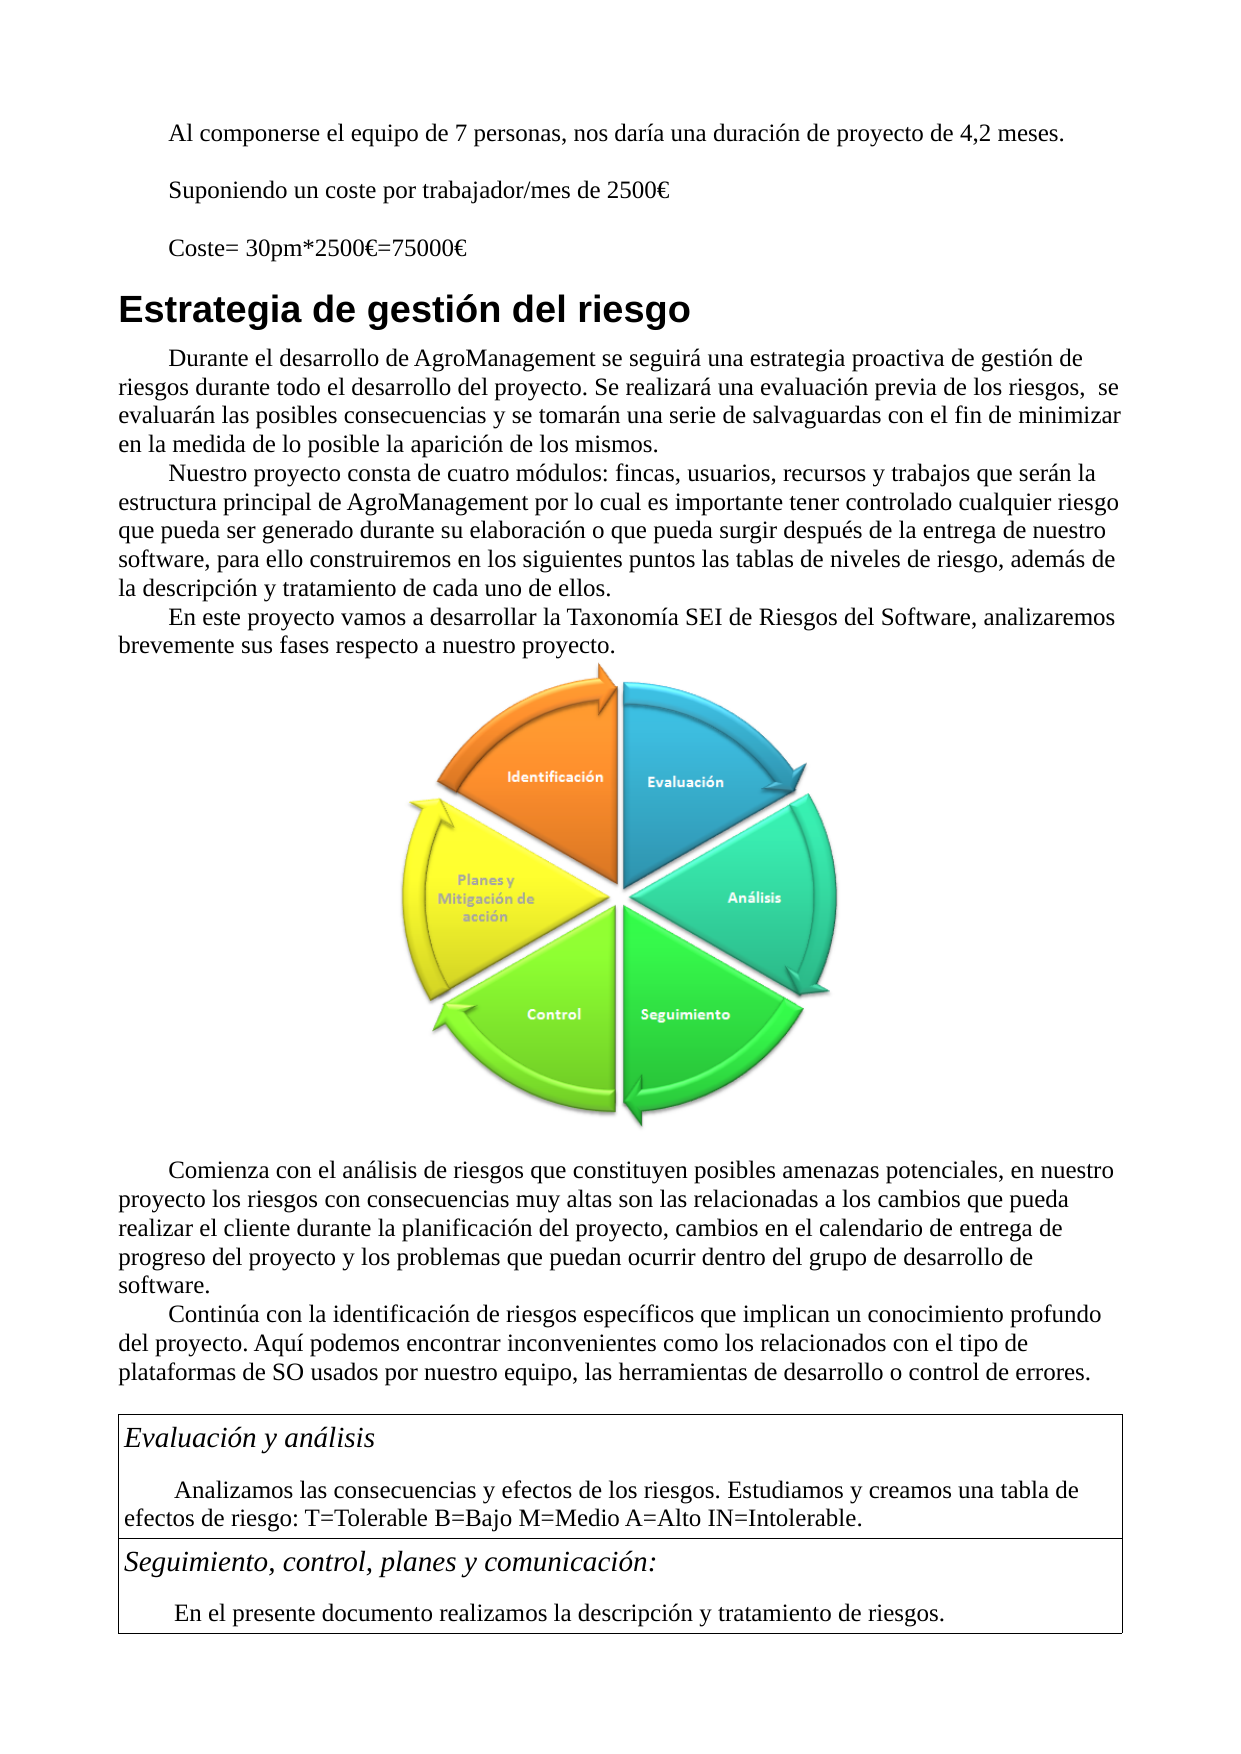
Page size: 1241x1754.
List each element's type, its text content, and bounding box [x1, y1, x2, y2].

text Continúa con la identificación de riesgos específicos que implican un conocimiento profundo del proyecto. Aquí podemos encontrar inconvenientes como los relacionados con el tipo de plataformas de SO usados por nuestro equipo, las herramientas de desarrollo o control de errores. [118, 1299, 1122, 1385]
text En este proyecto vamos a desarrollar la Taxonomía SEI de Riesgos del Software, analizaremos brevemente sus fases respecto a nuestro proyecto. [118, 602, 1122, 659]
table_header Evaluación y análisis Analizamos las consecuencias y efectos de los riesgos. Estudiamos y creamos una tabla de efectos de riesgo: T=Tolerable B=Bajo M=Medio A=Alto IN=Intolerable. [119, 1415, 1122, 1538]
text Durante el desarrollo de AgroManagement se seguirá una estrategia proactiva de gestión de riesgos durante todo el desarrollo del proyecto. Se realizará una evaluación previa de los riesgos, se evaluarán las posibles consecuencias y se tomarán una serie de salvaguardas con el fin de minimizar en la medida de lo posible la aparición de los mismos. [118, 343, 1122, 458]
text Nuestro proyecto consta de cuatro módulos: fincas, usuarios, recursos y trabajos que serán la estructura principal de AgroManagement por lo cual es importante tener controlado cualquier riesgo que pueda ser generado durante su elaboración o que pueda surgir después de la entrega de nuestro software, para ello construiremos en los siguientes puntos las tablas de niveles de riesgo, además de la descripción y tratamiento de cada uno de ellos. [118, 458, 1122, 602]
text Al componerse el equipo de 7 personas, nos daría una duración de proyecto de 4,2 meses. [118, 118, 1122, 147]
text Coste= 30pm*2500€=75000€ [118, 233, 1122, 262]
text Comienza con el análisis de riesgos que constituyen posibles amenazas potenciales, en nuestro proyecto los riesgos con consecuencias muy altas son las relacionadas a los cambios que pueda realizar el cliente durante la planificación del proyecto, cambios en el calendario de entrega de progreso del proyecto y los problemas que puedan ocurrir dentro del grupo de desarrollo de software. [118, 1155, 1122, 1299]
subtitle Estrategia de gestión del riesgo [118, 287, 1122, 331]
table_cell Seguimiento, control, planes y comunicación: En el presente documento realizamos la descripción y tratamiento de riesgos. Descripción: Identificamos el nivel de riesgo, aquí analizamos según la tabla de efectos el potencial del riesgo, verificamos cuál es su naturaleza y quiénes son los encargados de la evaluación de ellos. Tratamiento de Riesgos: Planificamos las soluciones, que pueden ser realizadas por el jefe de proyecto o por los encargados de cada módulo, luego los planes de contingencia deben ser especificadas en consenso entre jefe y equipo de desarrollo, por último el seguimiento y control del riesgo deben generar un registro en informes. [119, 1539, 1122, 1633]
text Suponiendo un coste por trabajador/mes de 2500€ [118, 176, 1122, 204]
picture [383, 659, 857, 1132]
